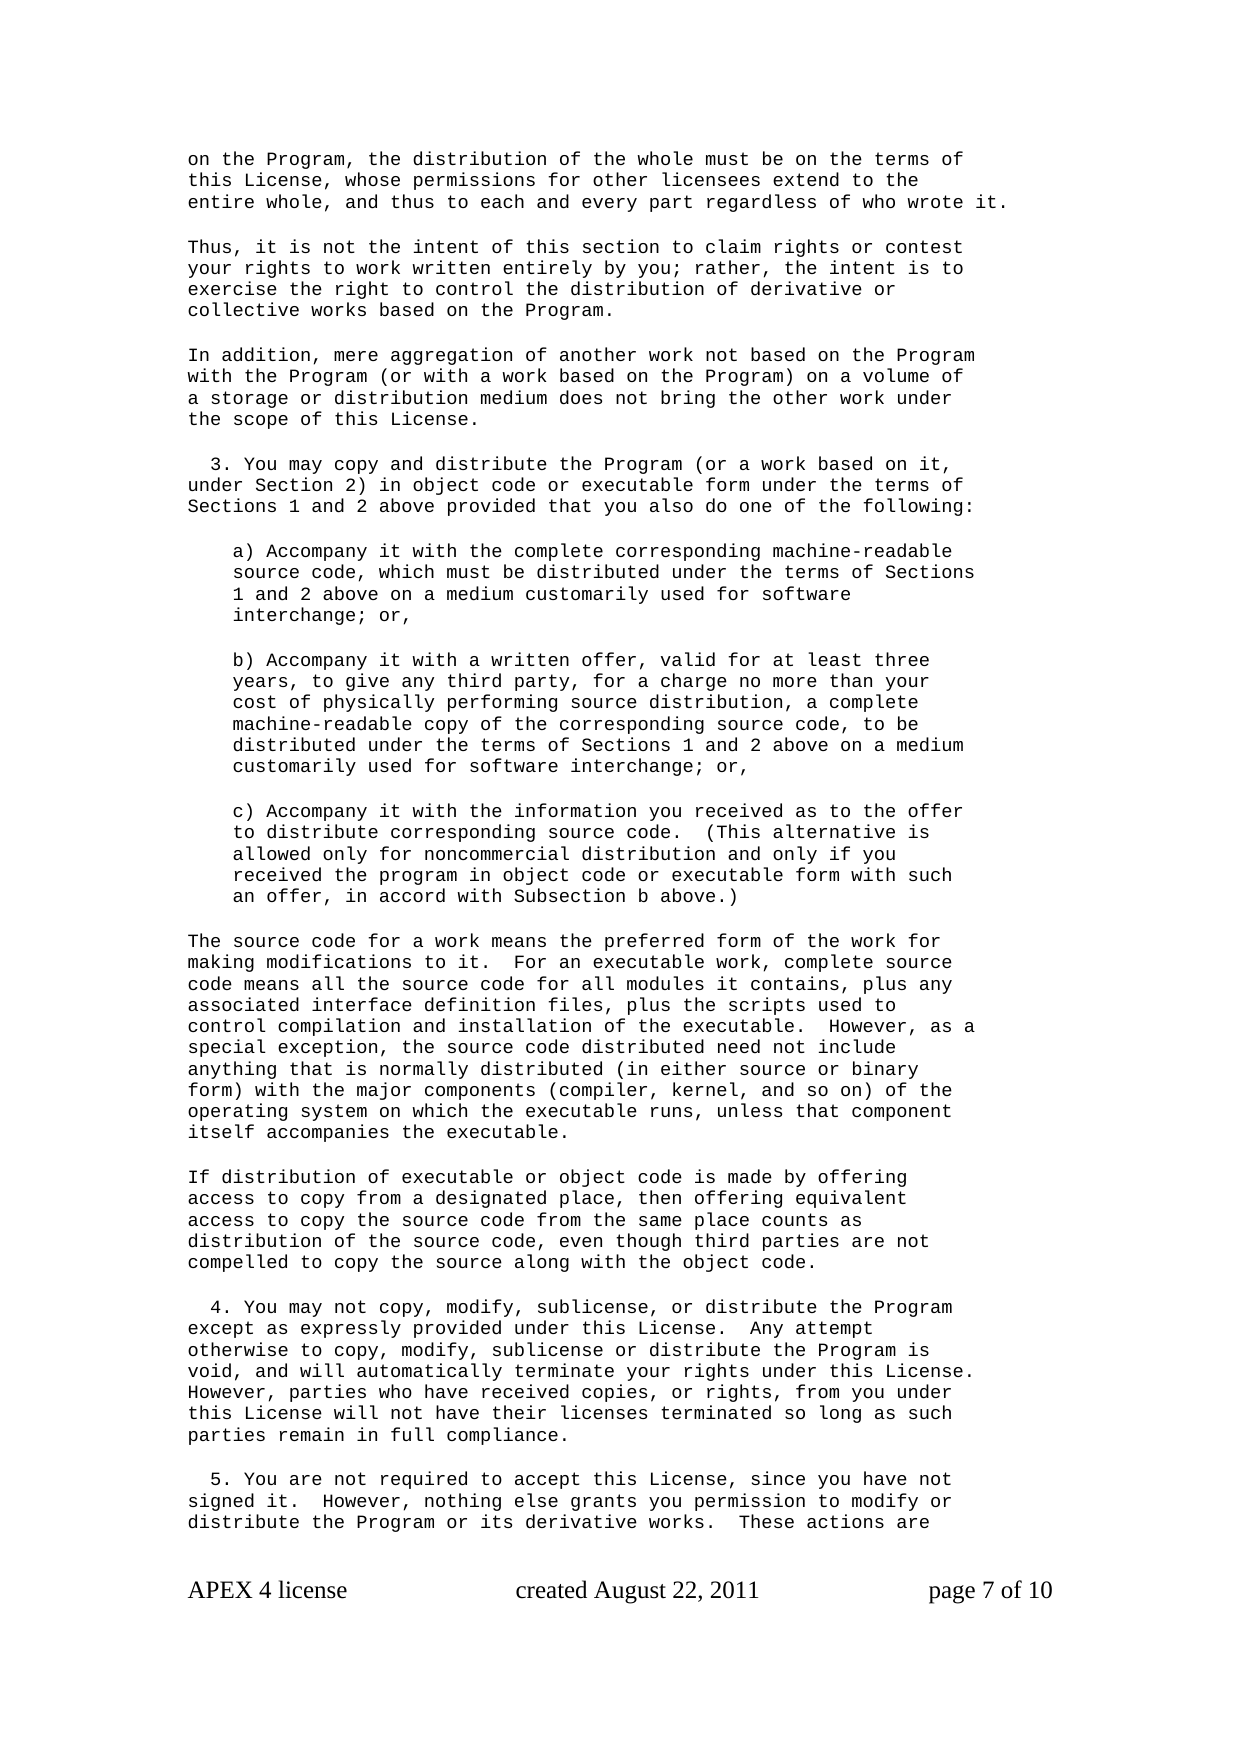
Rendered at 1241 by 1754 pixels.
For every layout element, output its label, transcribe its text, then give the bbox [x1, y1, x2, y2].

text allowed only for noncommercial distribution and only if you [187, 844, 1053, 866]
text this License will not have their licenses terminated so long as such [187, 1404, 1053, 1425]
text an offer, in accord with Subsection b above.) [187, 887, 1053, 908]
text void, and will automatically terminate your rights under this License. [187, 1362, 1053, 1383]
text parties remain in full compliance. [187, 1425, 1053, 1447]
text Thus, it is not the intent of this section to claim rights or contest [187, 237, 1053, 259]
text this License, whose permissions for other licensees extend to the [187, 171, 1053, 192]
text In addition, mere aggregation of another work not based on the Program [187, 346, 1053, 367]
text a) Accompany it with the complete corresponding machine-readable [187, 542, 1053, 563]
text operating system on which the executable runs, unless that component [187, 1102, 1053, 1123]
text machine-readable copy of the corresponding source code, to be [187, 714, 1053, 736]
text except as expressly provided under this License. Any attempt [187, 1319, 1053, 1340]
text a storage or distribution medium does not bring the other work under [187, 388, 1053, 410]
text However, parties who have received copies, or rights, from you under [187, 1383, 1053, 1404]
text on the Program, the distribution of the whole must be on the terms of [187, 150, 1053, 171]
text distribute the Program or its derivative works. These actions are [187, 1513, 1053, 1534]
text entire whole, and thus to each and every part regardless of who wrote it. [187, 192, 1053, 214]
text received the program in object code or executable form with such [187, 866, 1053, 887]
text the scope of this License. [187, 410, 1053, 431]
text under Section 2) in object code or executable form under the terms of [187, 476, 1053, 497]
text 1 and 2 above on a medium customarily used for software [187, 584, 1053, 606]
text special exception, the source code distributed need not include [187, 1038, 1053, 1059]
text If distribution of executable or object code is made by offering [187, 1168, 1053, 1189]
text interchange; or, [187, 606, 1053, 627]
text Sections 1 and 2 above provided that you also do one of the following: [187, 497, 1053, 518]
text otherwise to copy, modify, sublicense or distribute the Program is [187, 1340, 1053, 1362]
text code means all the source code for all modules it contains, plus any [187, 974, 1053, 996]
text form) with the major components (compiler, kernel, and so on) of the [187, 1081, 1053, 1102]
text 4. You may not copy, modify, sublicense, or distribute the Program [187, 1298, 1053, 1319]
text 5. You are not required to accept this License, since you have not [187, 1470, 1053, 1491]
text control compilation and installation of the executable. However, as a [187, 1017, 1053, 1038]
text cost of physically performing source distribution, a complete [187, 693, 1053, 714]
text exercise the right to control the distribution of derivative or [187, 280, 1053, 301]
text itself accompanies the executable. [187, 1123, 1053, 1144]
text signed it. However, nothing else grants you permission to modify or [187, 1491, 1053, 1513]
text associated interface definition files, plus the scripts used to [187, 996, 1053, 1017]
text making modifications to it. For an executable work, complete source [187, 953, 1053, 974]
text distributed under the terms of Sections 1 and 2 above on a medium [187, 736, 1053, 757]
text collective works based on the Program. [187, 301, 1053, 322]
text your rights to work written entirely by you; rather, the intent is to [187, 259, 1053, 280]
text compelled to copy the source along with the object code. [187, 1253, 1053, 1274]
text years, to give any third party, for a charge no more than your [187, 672, 1053, 693]
text with the Program (or with a work based on the Program) on a volume of [187, 367, 1053, 388]
text source code, which must be distributed under the terms of Sections [187, 563, 1053, 584]
text to distribute corresponding source code. (This alternative is [187, 823, 1053, 844]
text 3. You may copy and distribute the Program (or a work based on it, [187, 455, 1053, 476]
text anything that is normally distributed (in either source or binary [187, 1059, 1053, 1081]
text b) Accompany it with a written offer, valid for at least three [187, 651, 1053, 672]
text c) Accompany it with the information you received as to the offer [187, 802, 1053, 823]
text customarily used for software interchange; or, [187, 757, 1053, 778]
text distribution of the source code, even though third parties are not [187, 1232, 1053, 1253]
text access to copy from a designated place, then offering equivalent [187, 1189, 1053, 1210]
text access to copy the source code from the same place counts as [187, 1210, 1053, 1232]
text The source code for a work means the preferred form of the work for [187, 932, 1053, 953]
